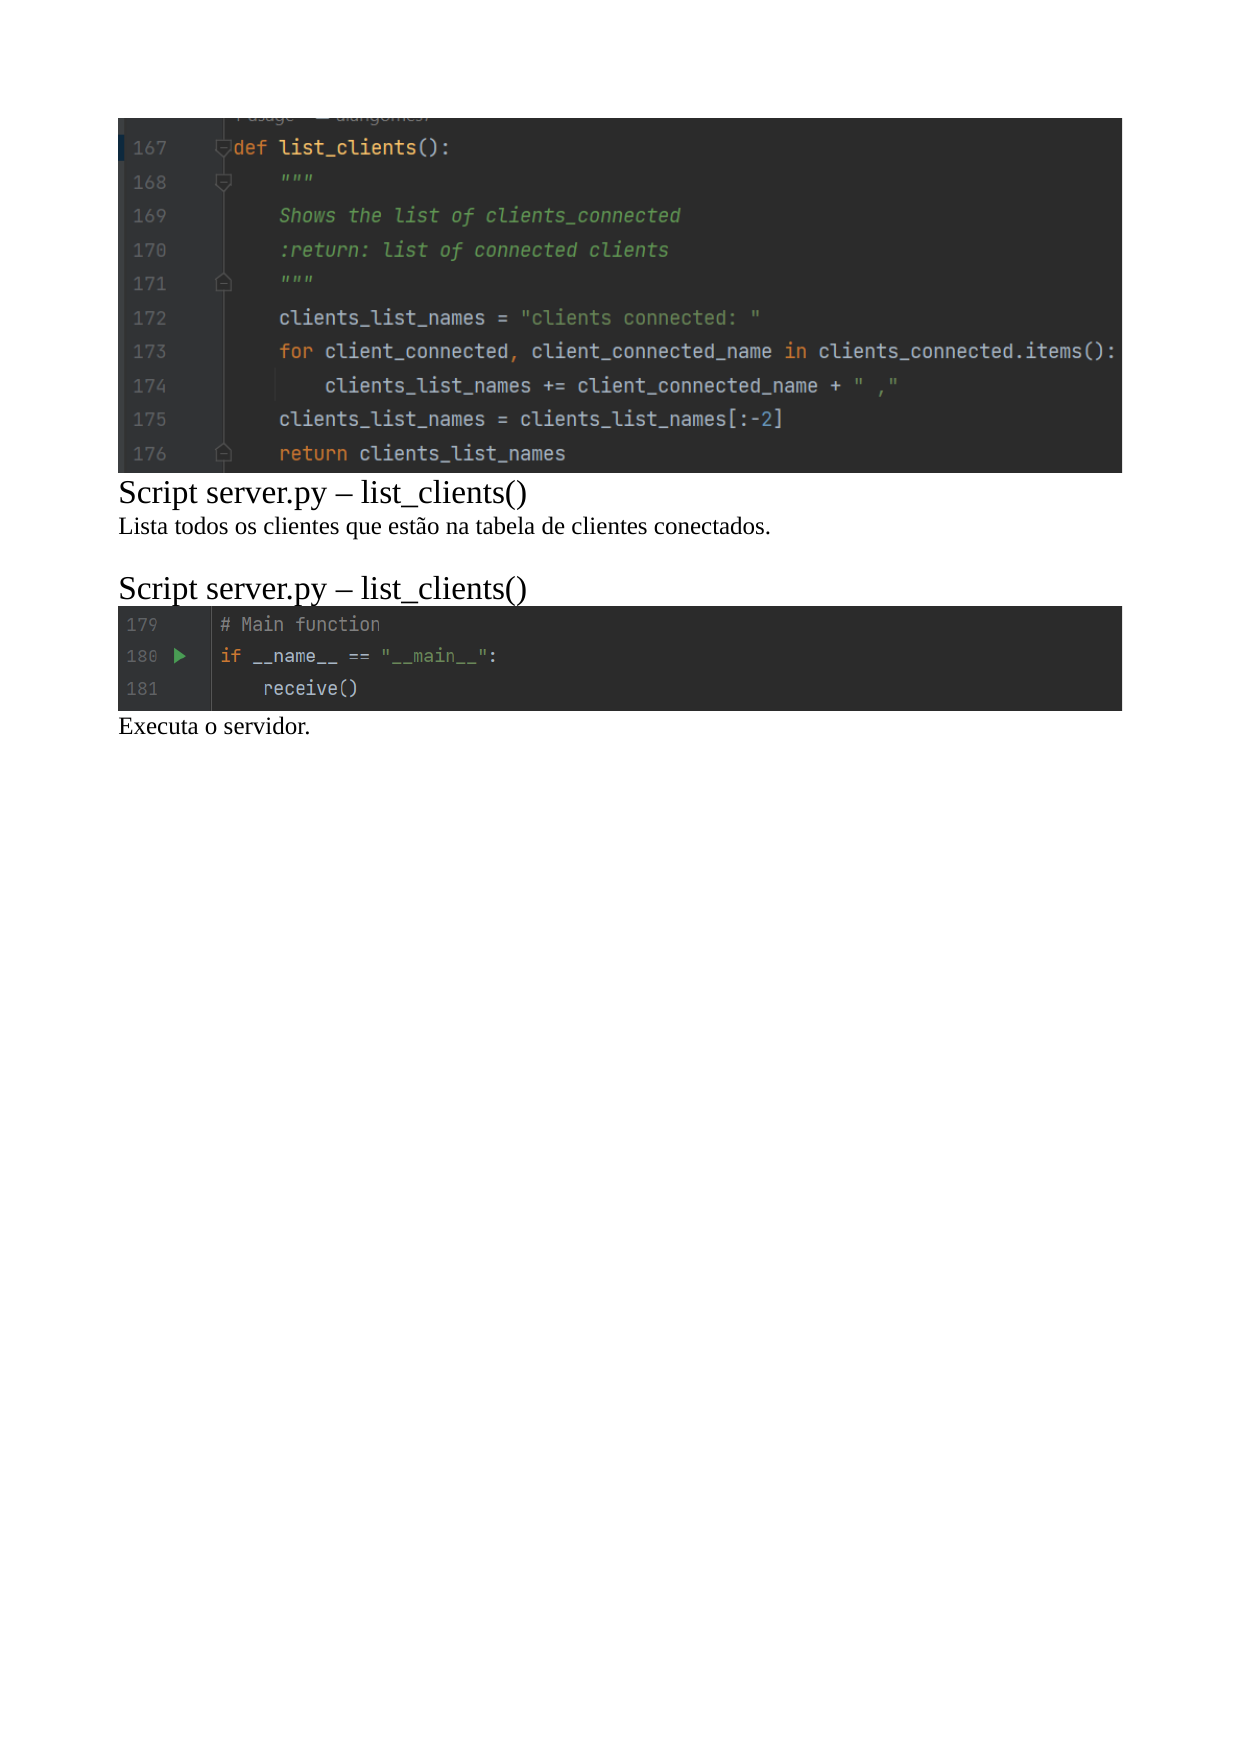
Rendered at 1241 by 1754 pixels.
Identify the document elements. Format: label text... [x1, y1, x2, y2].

text Lista todos os clientes que estão na tabela de clientes conectados. [118, 511, 1122, 539]
picture [118, 606, 1123, 711]
text Script server.py – list_clients() [118, 568, 1122, 606]
text Executa o servidor. [118, 711, 1122, 739]
text Script server.py – list_clients() [118, 473, 1122, 511]
picture [118, 118, 1123, 473]
